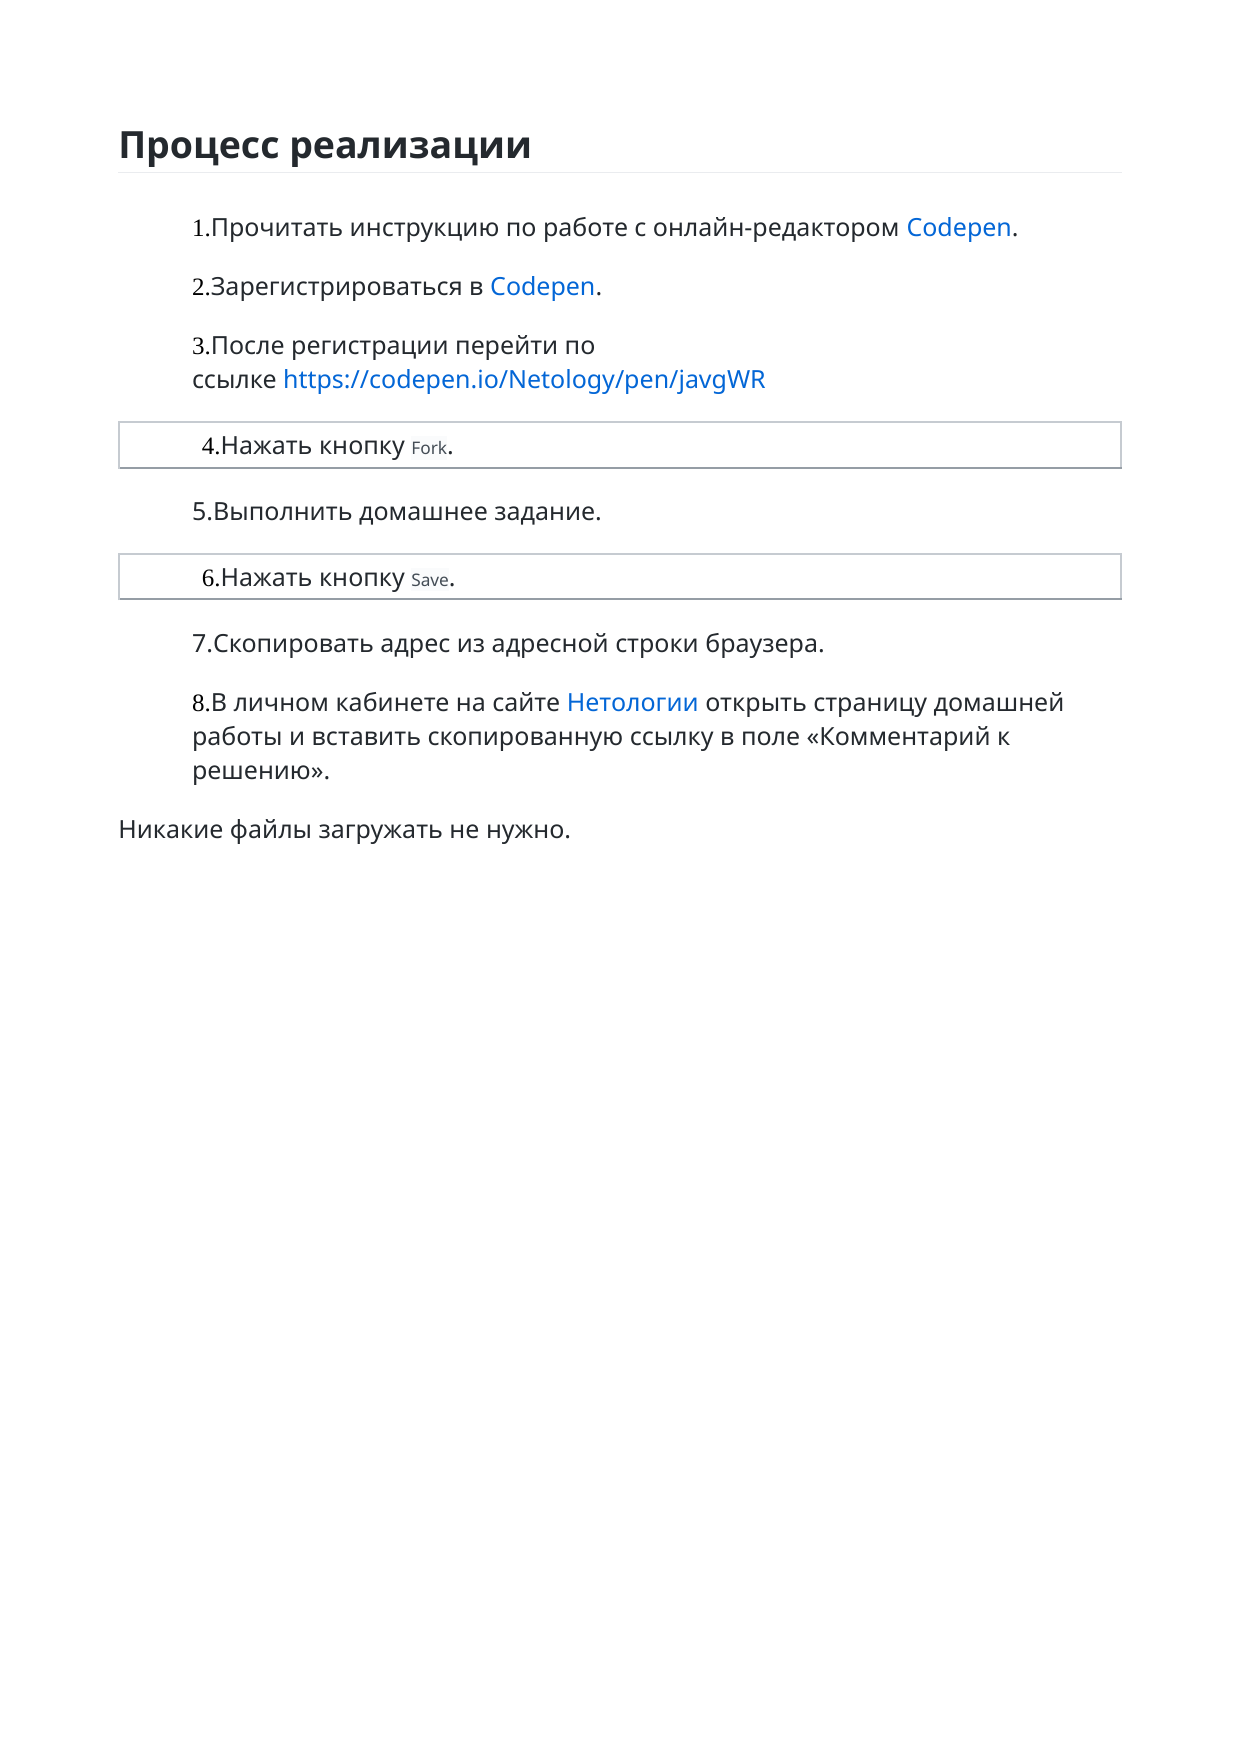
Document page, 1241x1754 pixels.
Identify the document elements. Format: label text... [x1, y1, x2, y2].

list Прочитать инструкцию по работе с онлайн-редактором Codepen. [118, 210, 1122, 244]
list Нажать кнопку Fork. [120, 423, 1120, 467]
list Зарегистрироваться в Codepen. [118, 269, 1122, 303]
list Нажать кнопку Save. [120, 555, 1120, 598]
list Выполнить домашнее задание. [118, 494, 1122, 528]
list Скопировать адрес из адресной строки браузера. [118, 625, 1122, 659]
text Никакие файлы загружать не нужно. [118, 812, 1122, 846]
list В личном кабинете на сайте Нетологии открыть страницу домашней работы и вставить скопированную ссылку в поле «Комментарий к решению». [118, 684, 1122, 787]
subtitle Процесс реализации [118, 118, 1122, 172]
list После регистрации перейти по ссылке https://codepen.io/Netology/pen/javgWR [118, 328, 1122, 396]
